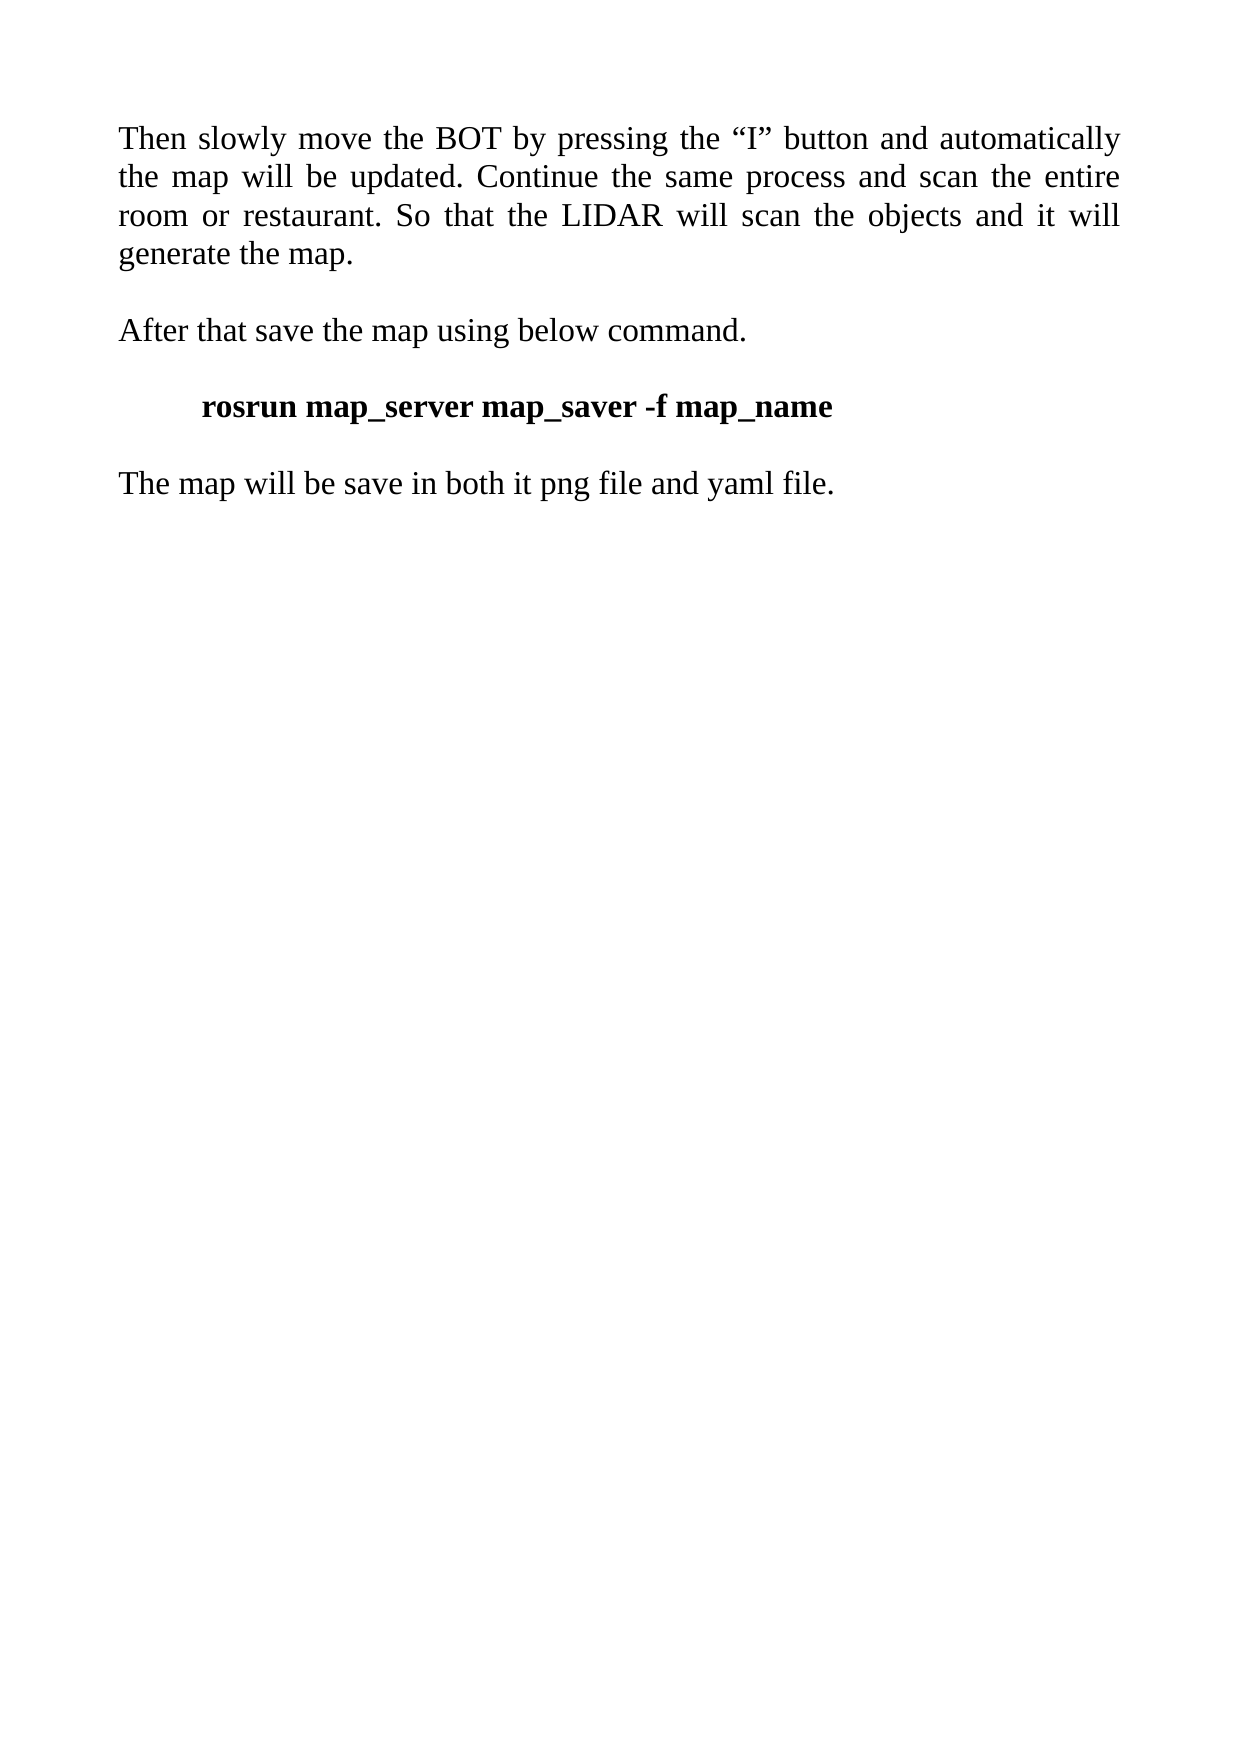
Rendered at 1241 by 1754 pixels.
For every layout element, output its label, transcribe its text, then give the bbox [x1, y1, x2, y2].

text Then slowly move the BOT by pressing the “I” button and automatically the map will be updated. Continue the same process and scan the entire room or restaurant. So that the LIDAR will scan the objects and it will generate the map. [118, 118, 1122, 271]
text rosrun map_server map_saver -f map_name [118, 386, 1122, 425]
text After that save the map using below command. [118, 310, 1122, 348]
text The map will be save in both it png file and yaml file. [118, 463, 1122, 501]
